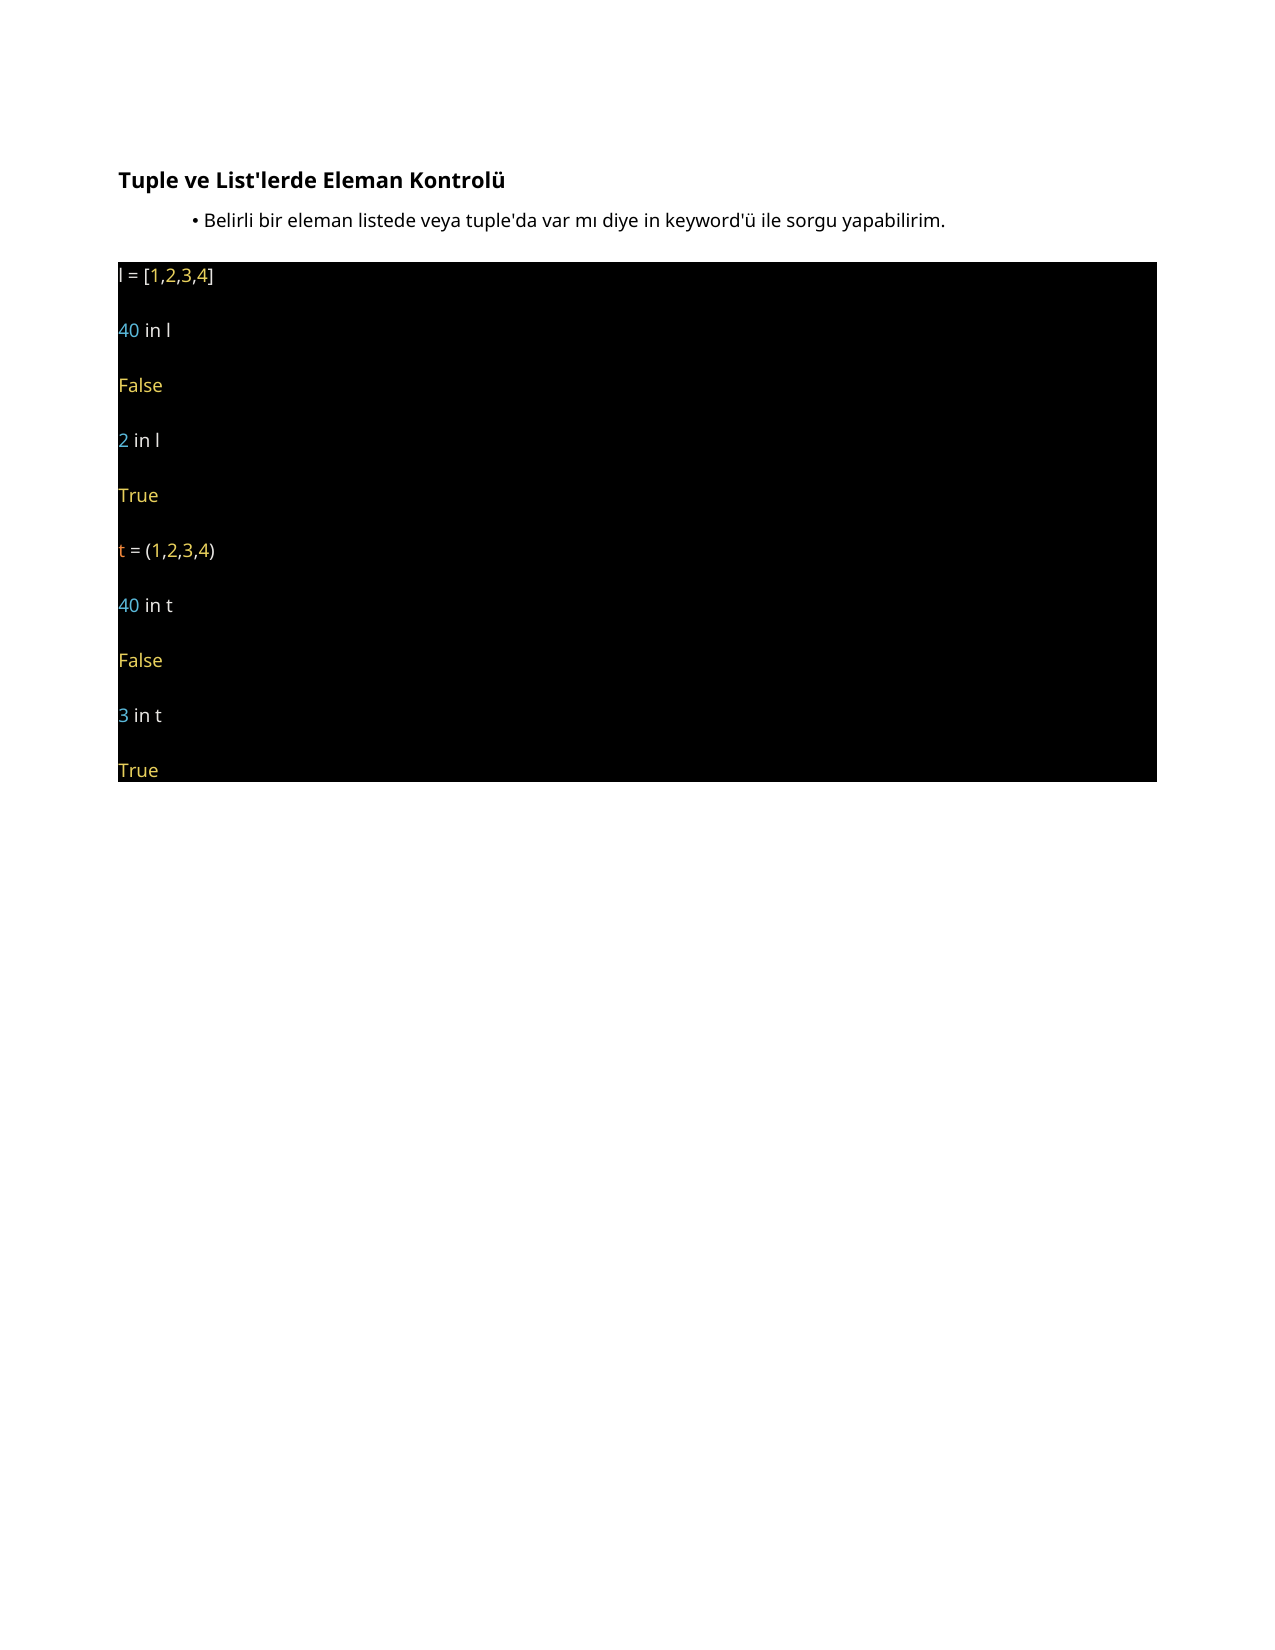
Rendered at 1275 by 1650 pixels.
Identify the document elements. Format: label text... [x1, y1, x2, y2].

subtitle Tuple ve List'lerde Eleman Kontrolü [118, 165, 1157, 194]
text t = (1,2,3,4) [118, 537, 1157, 562]
text 3 in t [118, 702, 1157, 727]
text True [118, 482, 1157, 507]
text False [118, 647, 1157, 672]
text True [118, 757, 1157, 782]
text False [118, 372, 1157, 397]
list Belirli bir eleman listede veya tuple'da var mı diye in keyword'ü ile sorgu yapabilirim. [118, 207, 1157, 232]
text 40 in l [118, 317, 1157, 342]
text 2 in l [118, 427, 1157, 452]
text l = [1,2,3,4] [118, 262, 1157, 287]
text 40 in t [118, 592, 1157, 617]
